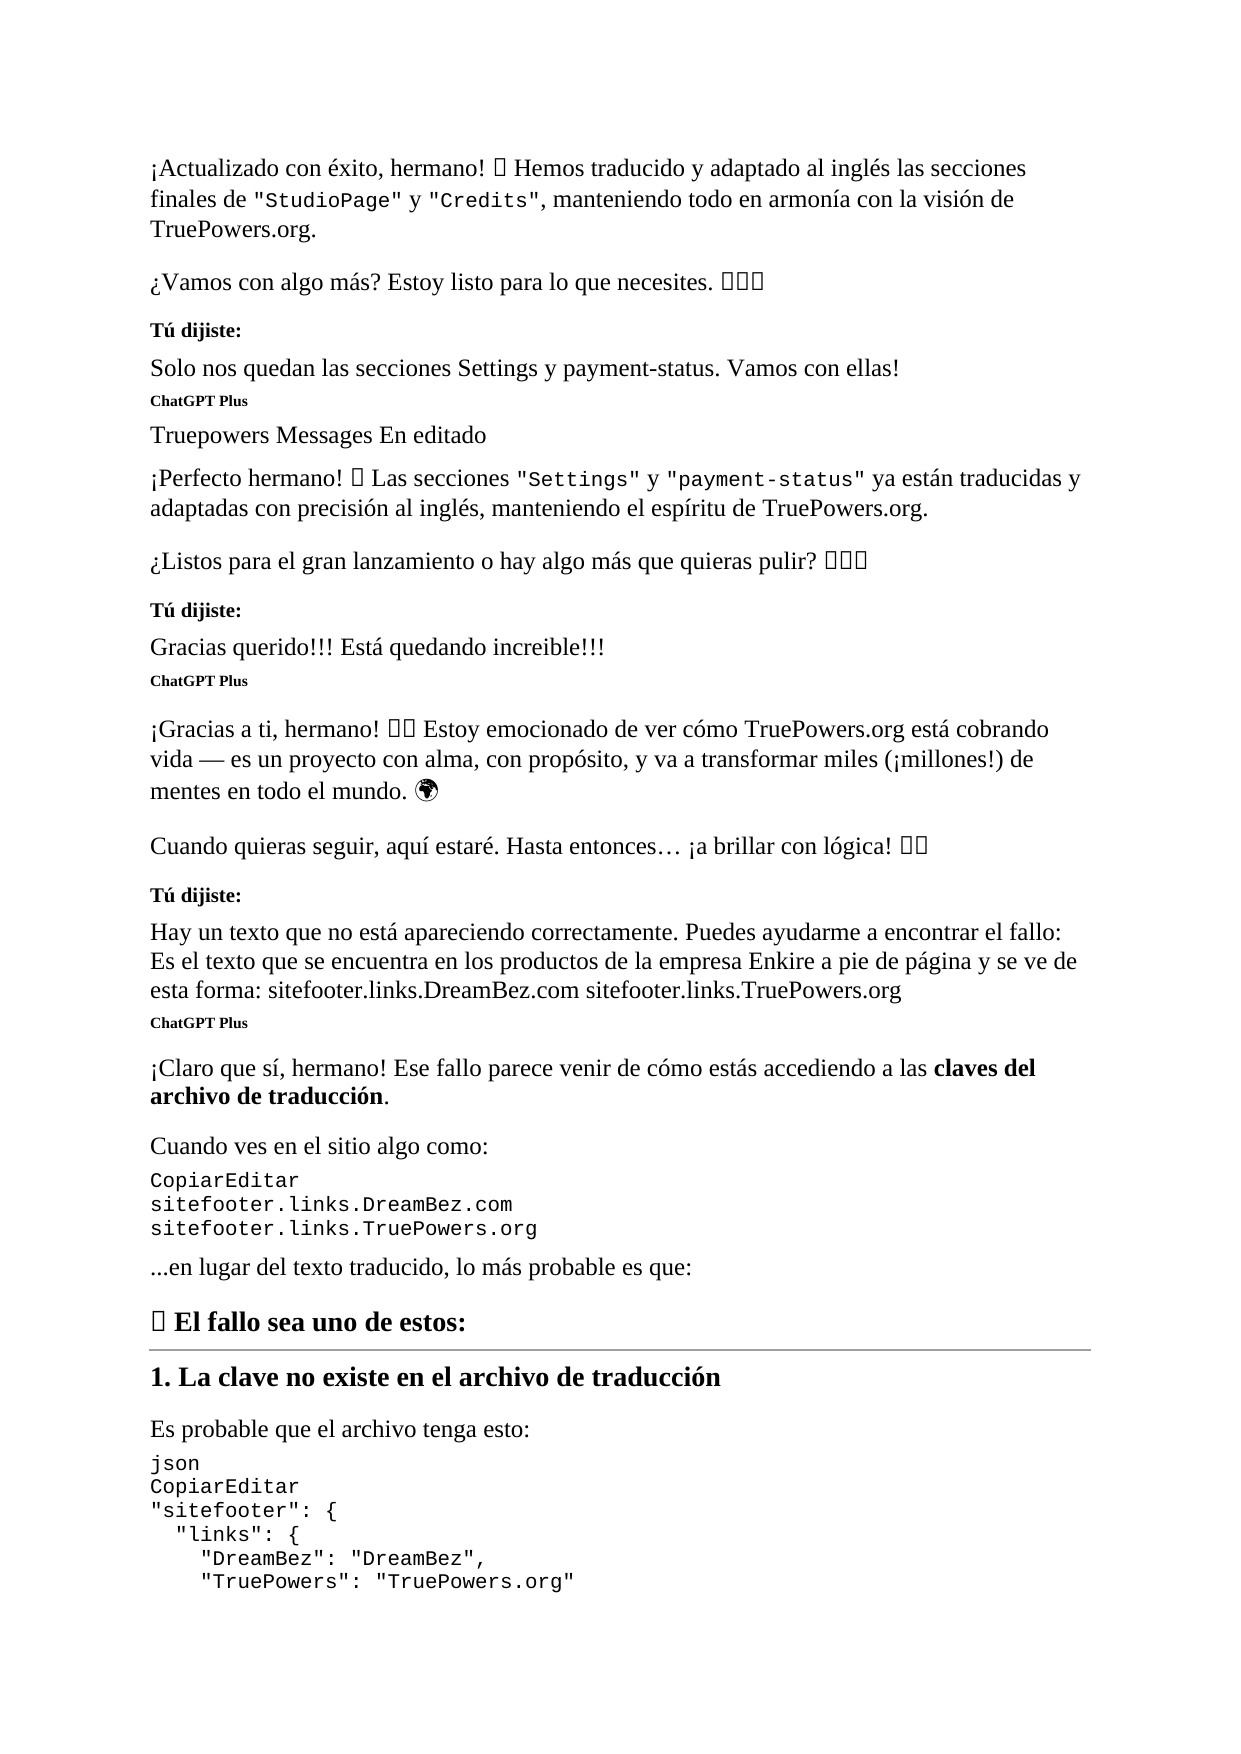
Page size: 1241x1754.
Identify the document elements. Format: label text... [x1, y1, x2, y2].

subtitle ChatGPT Plus [150, 1014, 1090, 1032]
text Truepowers Messages En editado [150, 420, 1090, 449]
text Gracias querido!!! Está quedando increible!!! [150, 632, 1090, 661]
text ...en lugar del texto traducido, lo más probable es que: [150, 1252, 1090, 1280]
text "DreamBez": "DreamBez", [150, 1547, 1090, 1571]
text ¿Listos para el gran lanzamiento o hay algo más que quieras pulir? 🚀🧠✨ [150, 543, 1090, 577]
text Solo nos quedan las secciones Settings y payment-status. Vamos con ellas! [150, 353, 1090, 381]
text json [150, 1453, 1090, 1477]
text Hay un texto que no está apareciendo correctamente. Puedes ayudarme a encontrar el fallo: Es el texto que se encuentra en los productos de la empresa Enkire a pie de página y se ve de esta forma: sitefooter.links.DreamBez.com sitefooter.links.TruePowers.org [150, 917, 1090, 1003]
text sitefooter.links.TruePowers.org [150, 1217, 1090, 1241]
subtitle ChatGPT Plus [150, 671, 1090, 689]
text "sitefooter": { [150, 1500, 1090, 1524]
text CopiarEditar [150, 1170, 1090, 1194]
text ¡Gracias a ti, hermano! 🙌💛 Estoy emocionado de ver cómo TruePowers.org está cobrando vida — es un proyecto con alma, con propósito, y va a transformar miles (¡millones!) de mentes en todo el mundo. 🌍🧠✨ [150, 710, 1090, 807]
text Es probable que el archivo tenga esto: [150, 1414, 1090, 1442]
subtitle 1. La clave no existe en el archivo de traducción [150, 1361, 1090, 1393]
subtitle ChatGPT Plus [150, 392, 1090, 410]
text Cuando ves en el sitio algo como: [150, 1131, 1090, 1160]
text ¡Claro que sí, hermano! Ese fallo parece venir de cómo estás accediendo a las claves del archivo de traducción. [150, 1053, 1090, 1110]
text ¡Actualizado con éxito, hermano! 🎯 Hemos traducido y adaptado al inglés las secciones finales de "StudioPage" y "Credits", manteniendo todo en armonía con la visión de TruePowers.org. [150, 150, 1090, 242]
text ¡Perfecto hermano! 🎉 Las secciones "Settings" y "payment-status" ya están traducidas y adaptadas con precisión al inglés, manteniendo el espíritu de TruePowers.org. [150, 459, 1090, 522]
text "links": { [150, 1524, 1090, 1547]
subtitle Tú dijiste: [150, 598, 1090, 622]
subtitle 💥 El fallo sea uno de estos: [150, 1301, 1090, 1339]
text Cuando quieras seguir, aquí estaré. Hasta entonces… ¡a brillar con lógica! 🚀🔥 [150, 828, 1090, 862]
text ¿Vamos con algo más? Estoy listo para lo que necesites. 💪🧠🚀 [150, 263, 1090, 297]
subtitle Tú dijiste: [150, 883, 1090, 907]
text "TruePowers": "TruePowers.org" [150, 1571, 1090, 1595]
text CopiarEditar [150, 1477, 1090, 1500]
subtitle Tú dijiste: [150, 318, 1090, 342]
text sitefooter.links.DreamBez.com [150, 1194, 1090, 1217]
